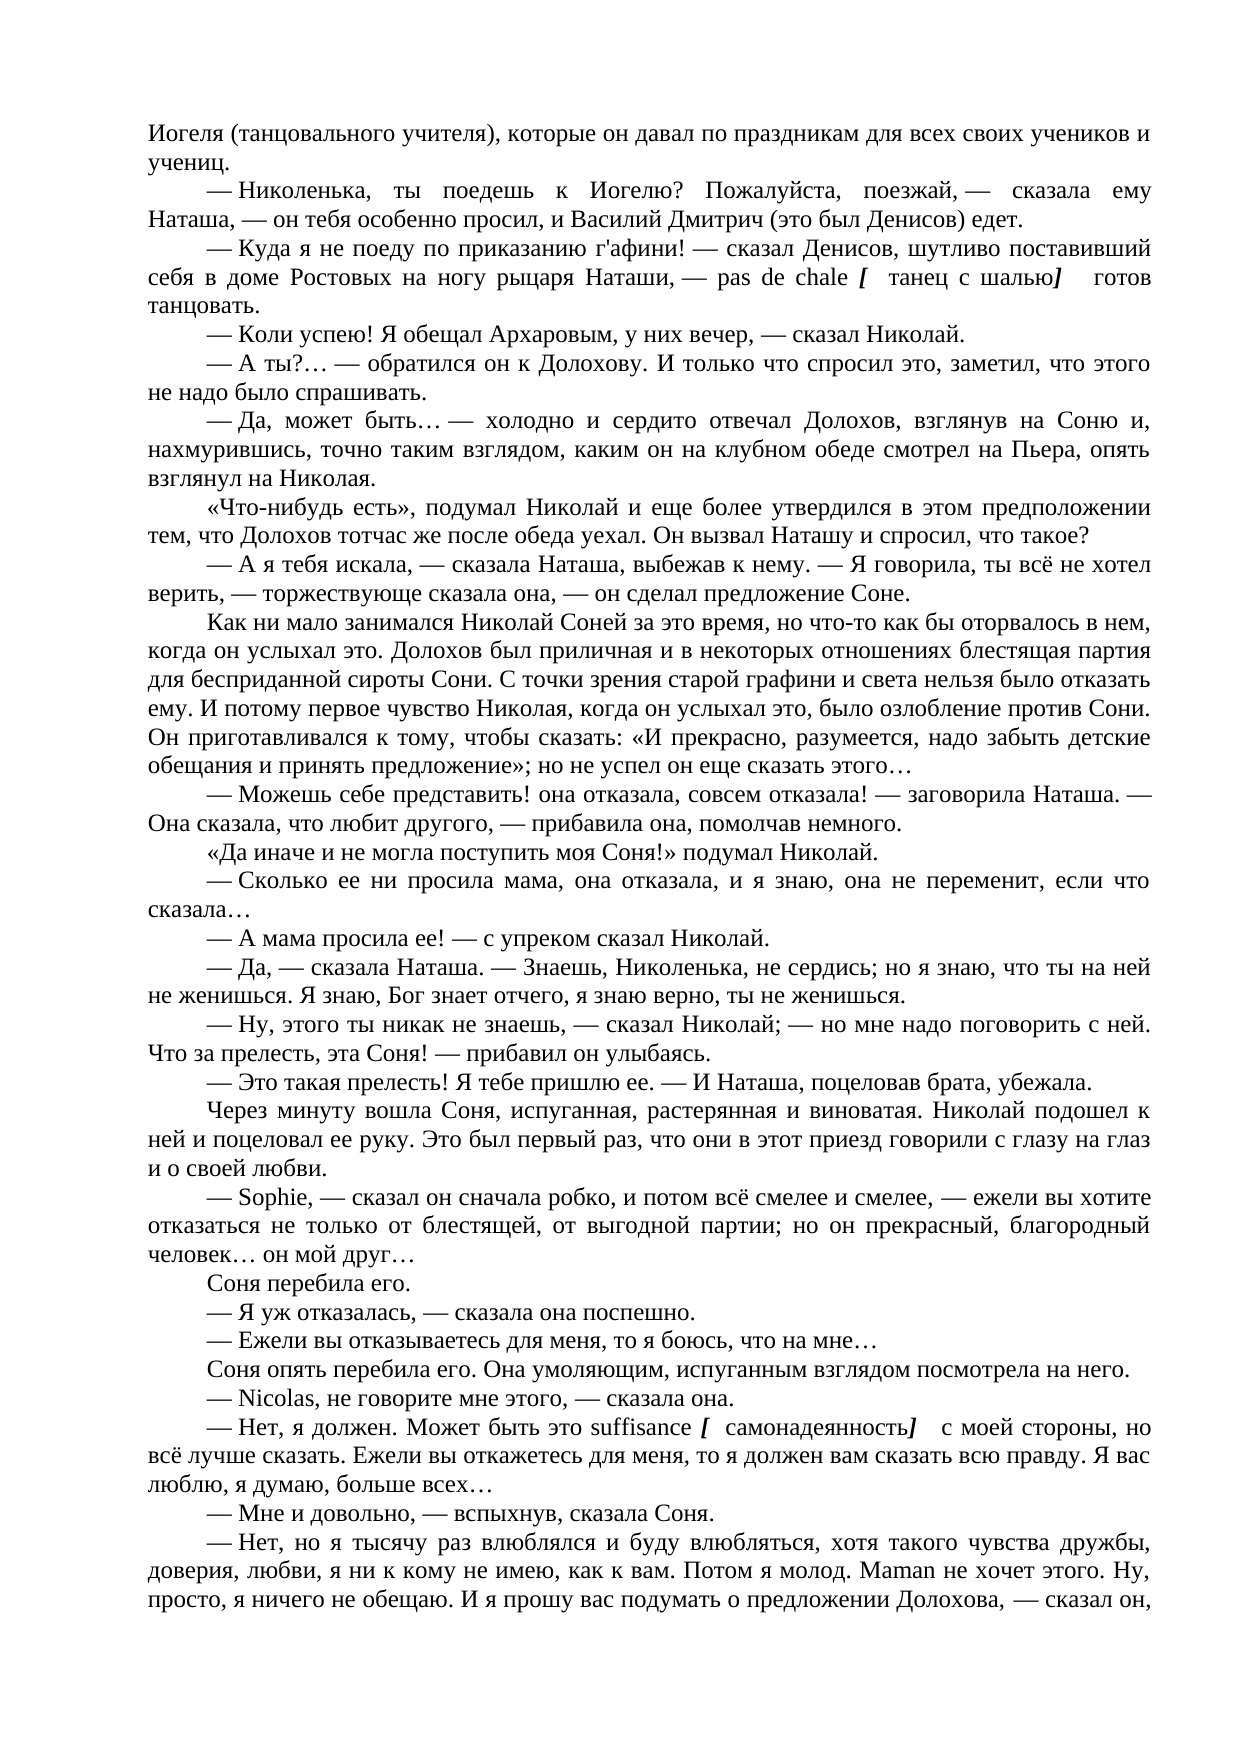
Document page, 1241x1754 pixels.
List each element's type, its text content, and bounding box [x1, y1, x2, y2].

text — Да, — сказала Наташа. — Знаешь, Николенька, не сердись; но я знаю, что ты на ней не женишься. Я знаю, Бог знает отчего, я знаю верно, ты не женишься. [148, 952, 1152, 1009]
text — Ежели вы отказываетесь для меня, то я боюсь, что на мне… [148, 1326, 1152, 1354]
text — Куда я не поеду по приказанию г'афини! — сказал Денисов, шутливо поставивший себя в доме Ростовых на ногу рыцаря Наташи, — pas de chale [ танец с шалью] готов танцовать. [148, 233, 1152, 319]
text Соня перебила его. [148, 1268, 1152, 1297]
text — Да, может быть… — холодно и сердито отвечал Долохов, взглянув на Соню и, нахмурившись, точно таким взглядом, каким он на клубном обеде смотрел на Пьера, опять взглянул на Николая. [148, 406, 1152, 492]
text — Sophie, — сказал он сначала робко, и потом всё смелее и смелее, — ежели вы хотите отказаться не только от блестящей, от выгодной партии; но он прекрасный, благородный человек… он мой друг… [148, 1182, 1152, 1268]
text Соня опять перебила его. Она умоляющим, испуганным взглядом посмотрела на него. [148, 1354, 1152, 1383]
text — Я уж отказалась, — сказала она поспешно. [148, 1297, 1152, 1326]
text — Коли успею! Я обещал Архаровым, у них вечер, — сказал Николай. [148, 319, 1152, 348]
text — Это такая прелесть! Я тебе пришлю ее. — И Наташа, поцеловав брата, убежала. [148, 1067, 1152, 1096]
text — Николенька, ты поедешь к Иогелю? Пожалуйста, поезжай, — сказала ему Наташа, — он тебя особенно просил, и Василий Дмитрич (это был Денисов) едет. [148, 176, 1152, 233]
text «Что-нибудь есть», подумал Николай и еще более утвердился в этом предположении тем, что Долохов тотчас же после обеда уехал. Он вызвал Наташу и спросил, что такое? [148, 492, 1152, 549]
text — А ты?… — обратился он к Долохову. И только что спросил это, заметил, что этого не надо было спрашивать. [148, 348, 1152, 406]
text — А я тебя искала, — сказала Наташа, выбежав к нему. — Я говорила, ты всё не хотел верить, — торжествующе сказала она, — он сделал предложение Соне. [148, 549, 1152, 607]
text — Ну, этого ты никак не знаешь, — сказал Николай; — но мне надо поговорить с ней. Что за прелесть, эта Соня! — прибавил он улыбаясь. [148, 1009, 1152, 1067]
text — Сколько ее ни просила мама, она отказала, и я знаю, она не переменит, если что сказала… [148, 866, 1152, 923]
text — Можешь себе представить! она отказала, совсем отказала! — заговорила Наташа. — Она сказала, что любит другого, — прибавила она, помолчав немного. [148, 779, 1152, 837]
text — А мама просила ее! — с упреком сказал Николай. [148, 923, 1152, 952]
text Иогеля (танцовального учителя), которые он давал по праздникам для всех своих учеников и учениц. [148, 118, 1152, 176]
text — Нет, но я тысячу раз влюблялся и буду влюбляться, хотя такого чувства дружбы, доверия, любви, я ни к кому не имею, как к вам. Потом я молод. Мaman не хочет этого. Ну, просто, я ничего не обещаю. И я прошу вас подумать о предложении Долохова, — сказал он, [148, 1527, 1152, 1613]
text — Nicolas, не говорите мне этого, — сказала она. [148, 1383, 1152, 1412]
text Через минуту вошла Соня, испуганная, растерянная и виноватая. Николай подошел к ней и поцеловал ее руку. Это был первый раз, что они в этот приезд говорили с глазу на глаз и о своей любви. [148, 1096, 1152, 1182]
text «Да иначе и не могла поступить моя Соня!» подумал Николай. [148, 837, 1152, 866]
text — Нет, я должен. Может быть это suffisance [ самонадеянность] с моей стороны, но всё лучше сказать. Ежели вы откажетесь для меня, то я должен вам сказать всю правду. Я вас люблю, я думаю, больше всех… [148, 1412, 1152, 1498]
text — Мне и довольно, — вспыхнув, сказала Соня. [148, 1498, 1152, 1527]
text Как ни мало занимался Николай Соней за это время, но что-то как бы оторвалось в нем, когда он услыхал это. Долохов был приличная и в некоторых отношениях блестящая партия для бесприданной сироты Сони. С точки зрения старой графини и света нельзя было отказать ему. И потому первое чувство Николая, когда он услыхал это, было озлобление против Сони. Он приготавливался к тому, чтобы сказать: «И прекрасно, разумеется, надо забыть детские обещания и принять предложение»; но не успел он еще сказать этого… [148, 607, 1152, 779]
